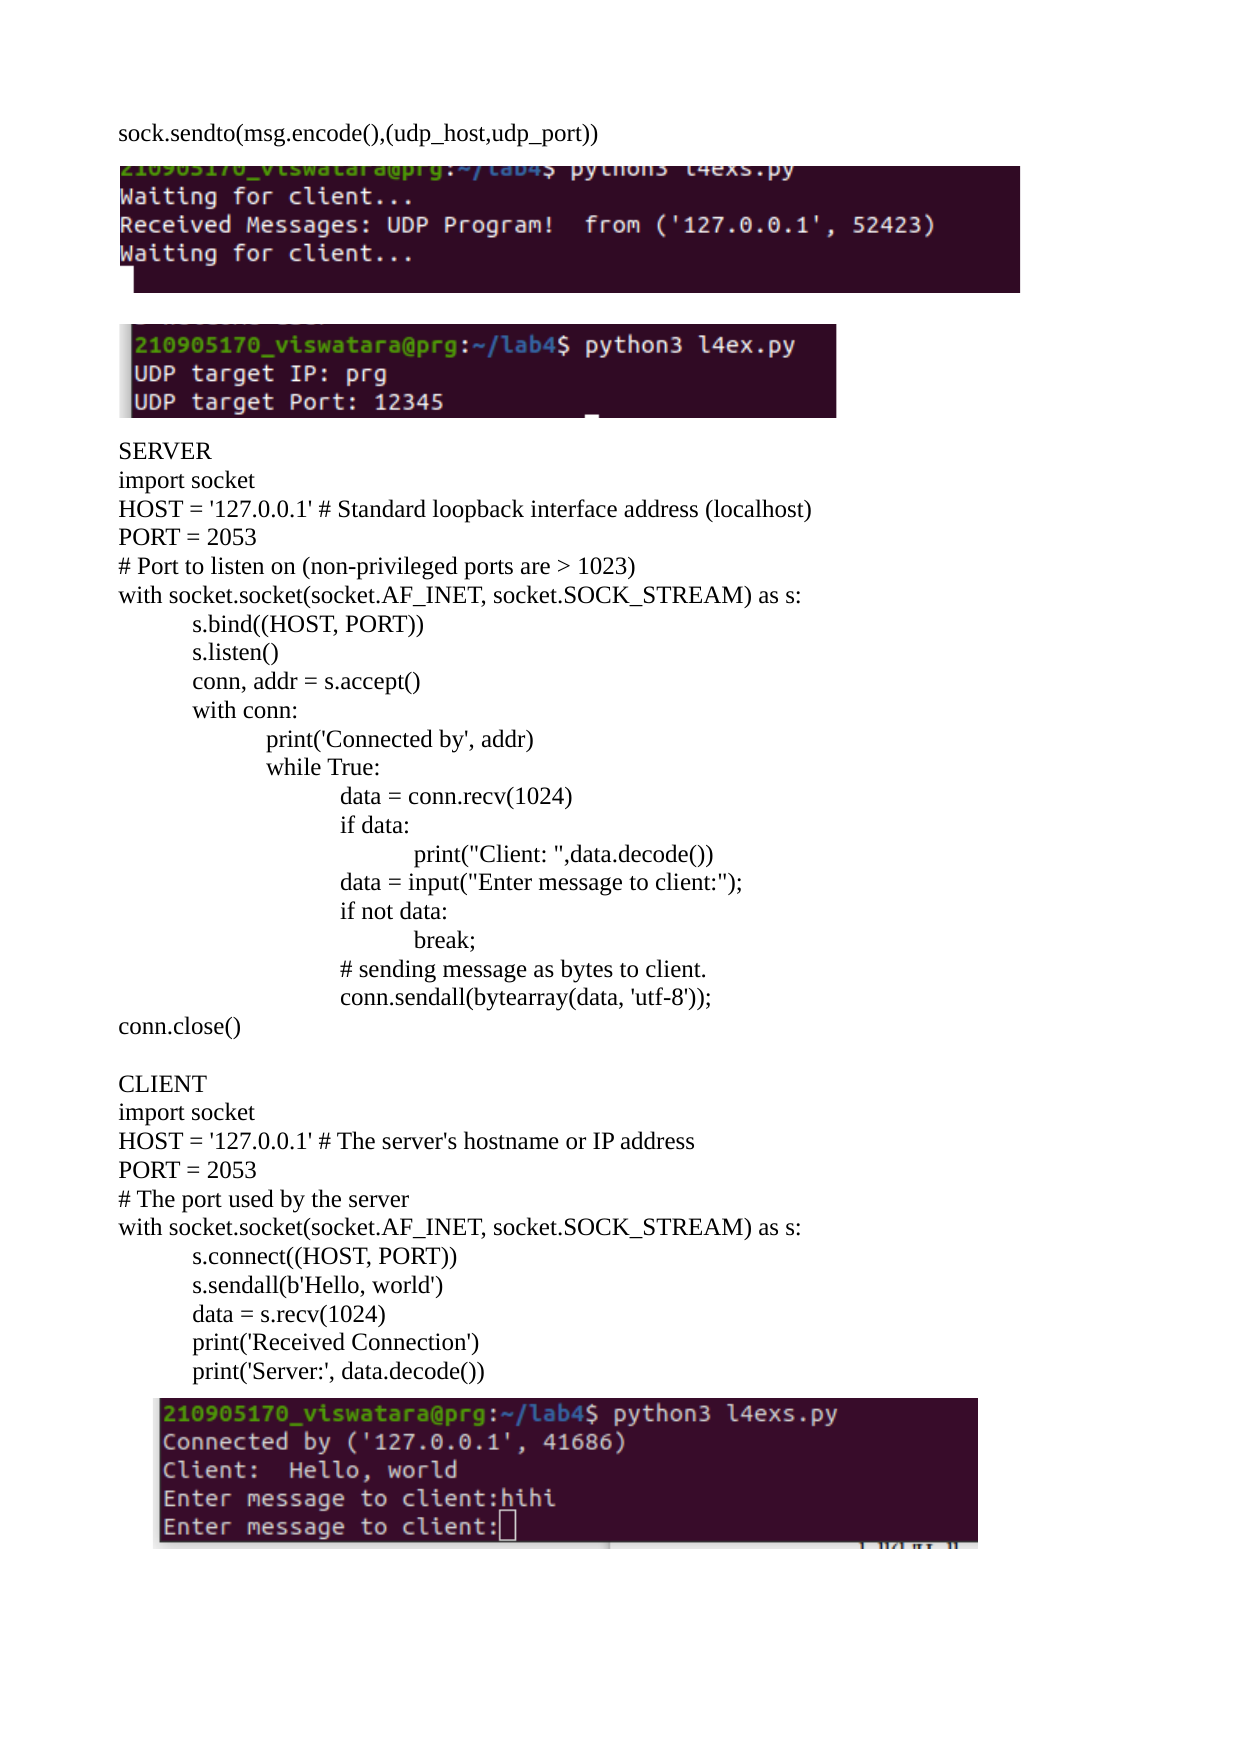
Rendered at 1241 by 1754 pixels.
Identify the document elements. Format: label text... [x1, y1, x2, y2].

text data = conn.recv(1024) [118, 781, 1122, 810]
text HOST = '127.0.0.1' # The server's hostname or IP address [118, 1126, 1122, 1155]
text print('Received Connection') [118, 1327, 1122, 1356]
text CLIENT [118, 1069, 1122, 1097]
text break; [118, 925, 1122, 954]
picture [152, 1398, 978, 1549]
text print("Client: ",data.decode()) [118, 839, 1122, 867]
text SERVER [118, 436, 1122, 465]
text conn, addr = s.accept() [118, 666, 1122, 695]
text sock.sendto(msg.encode(),(udp_host,udp_port)) [118, 118, 1122, 147]
text PORT = 2053 [118, 522, 1122, 551]
text if data: [118, 810, 1122, 839]
text data = input("Enter message to client:"); [118, 867, 1122, 896]
text conn.sendall(bytearray(data, 'utf-8')); [118, 982, 1122, 1011]
text s.listen() [118, 637, 1122, 666]
text print('Server:', data.decode()) [118, 1356, 1122, 1385]
text import socket [118, 1097, 1122, 1126]
picture [120, 166, 1020, 293]
picture [119, 324, 837, 418]
text if not data: [118, 896, 1122, 925]
text # sending message as bytes to client. [118, 954, 1122, 982]
text with conn: [118, 695, 1122, 724]
text # Port to listen on (non-privileged ports are > 1023) [118, 551, 1122, 580]
text # The port used by the server [118, 1184, 1122, 1212]
text HOST = '127.0.0.1' # Standard loopback interface address (localhost) [118, 494, 1122, 522]
text PORT = 2053 [118, 1155, 1122, 1184]
text import socket [118, 465, 1122, 494]
text conn.close() [118, 1011, 1122, 1040]
text data = s.recv(1024) [118, 1299, 1122, 1327]
text print('Connected by', addr) [118, 724, 1122, 752]
text with socket.socket(socket.AF_INET, socket.SOCK_STREAM) as s: [118, 580, 1122, 609]
text with socket.socket(socket.AF_INET, socket.SOCK_STREAM) as s: [118, 1212, 1122, 1241]
text s.bind((HOST, PORT)) [118, 609, 1122, 637]
text s.connect((HOST, PORT)) [118, 1241, 1122, 1270]
text while True: [118, 752, 1122, 781]
text s.sendall(b'Hello, world') [118, 1270, 1122, 1299]
